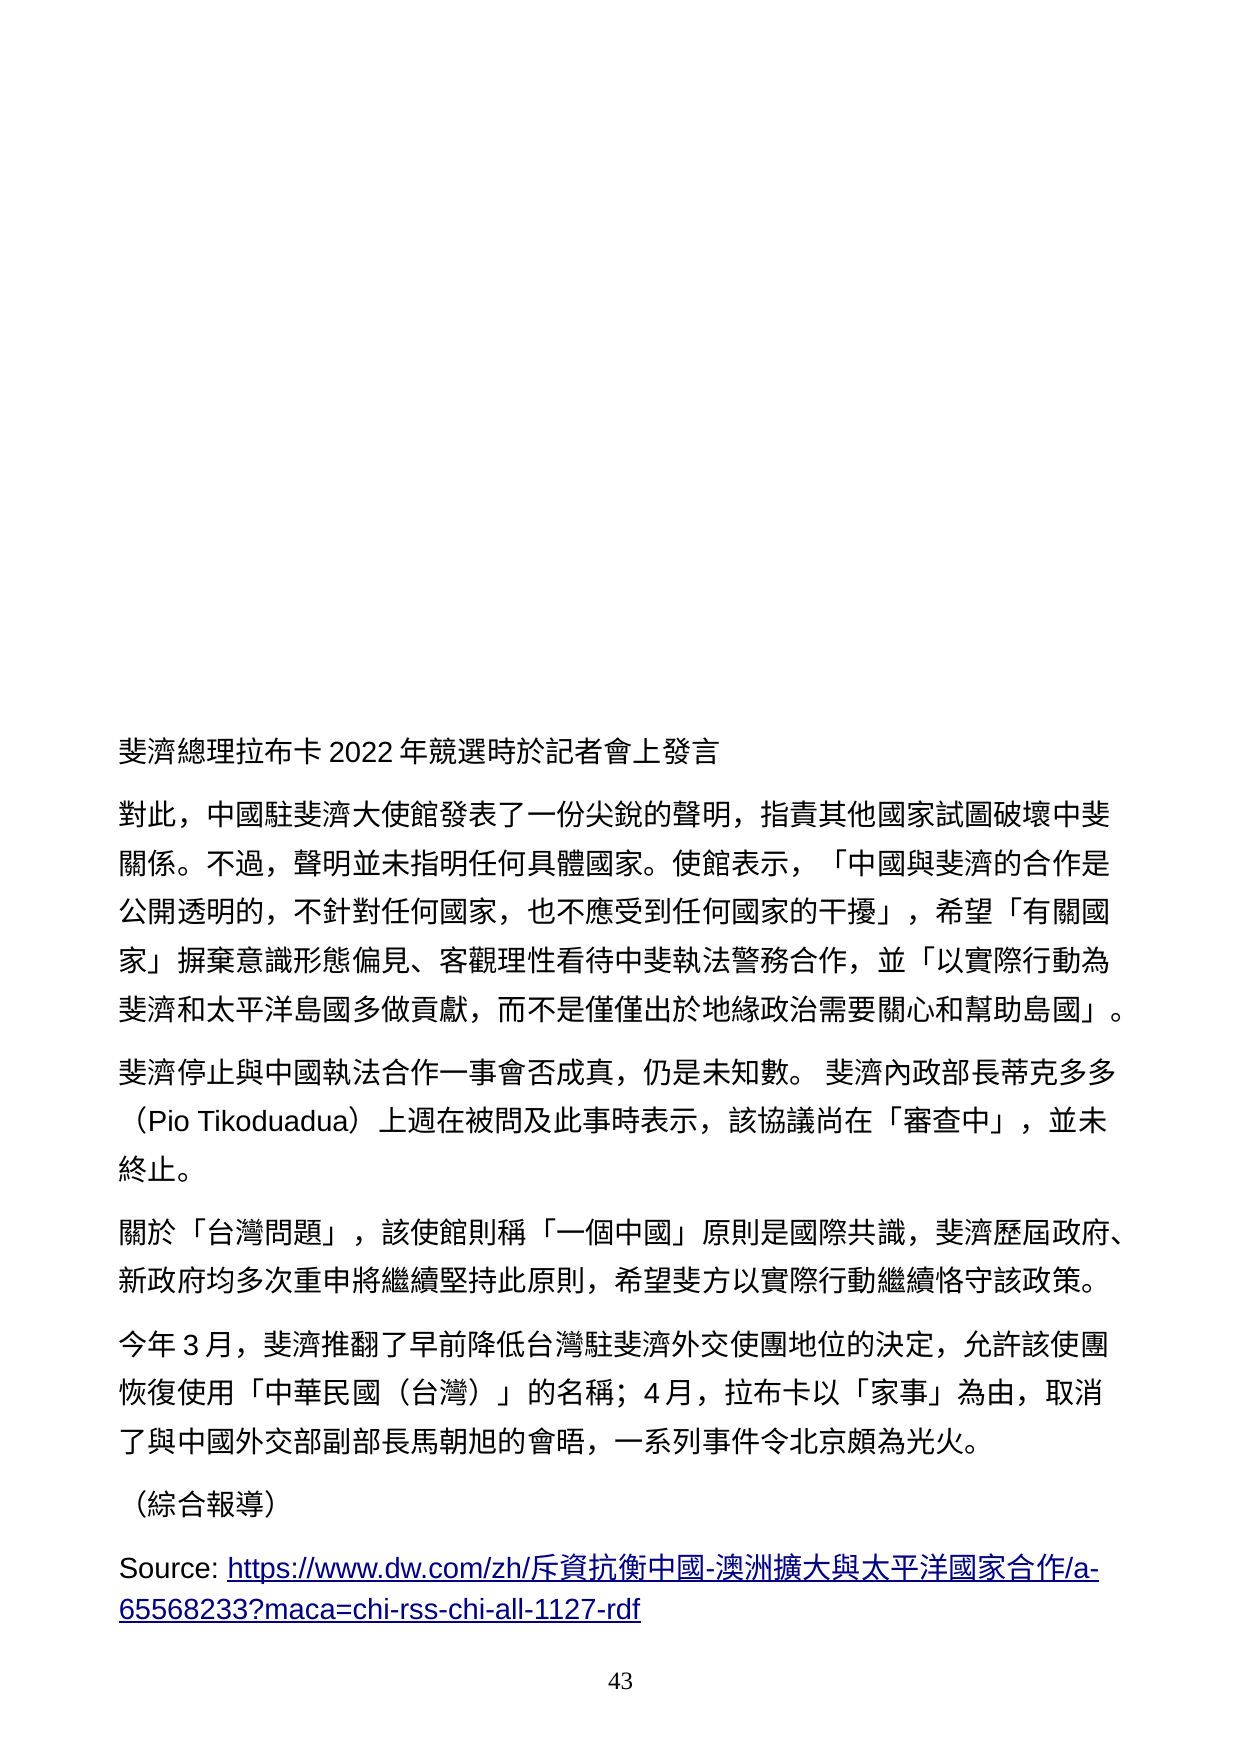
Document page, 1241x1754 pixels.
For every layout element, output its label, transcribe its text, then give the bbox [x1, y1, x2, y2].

text 斐濟總理拉布卡2022年競選時於記者會上發言 [118, 729, 1122, 771]
text 今年3月，斐濟推翻了早前降低台灣駐斐濟外交使團地位的決定，允許該使團恢復使用「中華民國（台灣）」的名稱；4月，拉布卡以「家事」為由，取消了與中國外交部副部長馬朝旭的會晤，一系列事件令北京頗為光火。 [118, 1321, 1122, 1460]
text 對此，中國駐斐濟大使館發表了一份尖銳的聲明，指責其他國家試圖破壞中斐關係。不過，聲明並未指明任何具體國家。使館表示，「中國與斐濟的合作是公開透明的，不針對任何國家，也不應受到任何國家的干擾」，希望「有關國家」摒棄意識形態偏見、客觀理性看待中斐執法警務合作，並「以實際行動為斐濟和太平洋島國多做貢獻，而不是僅僅出於地緣政治需要關心和幫助島國」。 [118, 792, 1122, 1028]
text 斐濟停止與中國執法合作一事會否成真，仍是未知數。 斐濟內政部長蒂克多多（Pio Tikoduadua）上週在被問及此事時表示，該協議尚在「審查中」，並未終止。 [118, 1049, 1122, 1188]
text Source: https://www.dw.com/zh/斥資抗衡中國-澳洲擴大與太平洋國家合作/a-65568233?maca=chi-rss-chi-all-1127-rdf [118, 1544, 1122, 1625]
text 關於「台灣問題」，該使館則稱「一個中國」原則是國際共識，斐濟歷屆政府、新政府均多次重申將繼續堅持此原則，希望斐方以實際行動繼續恪守該政策。 [118, 1209, 1122, 1300]
text （綜合報導） [118, 1481, 1122, 1523]
